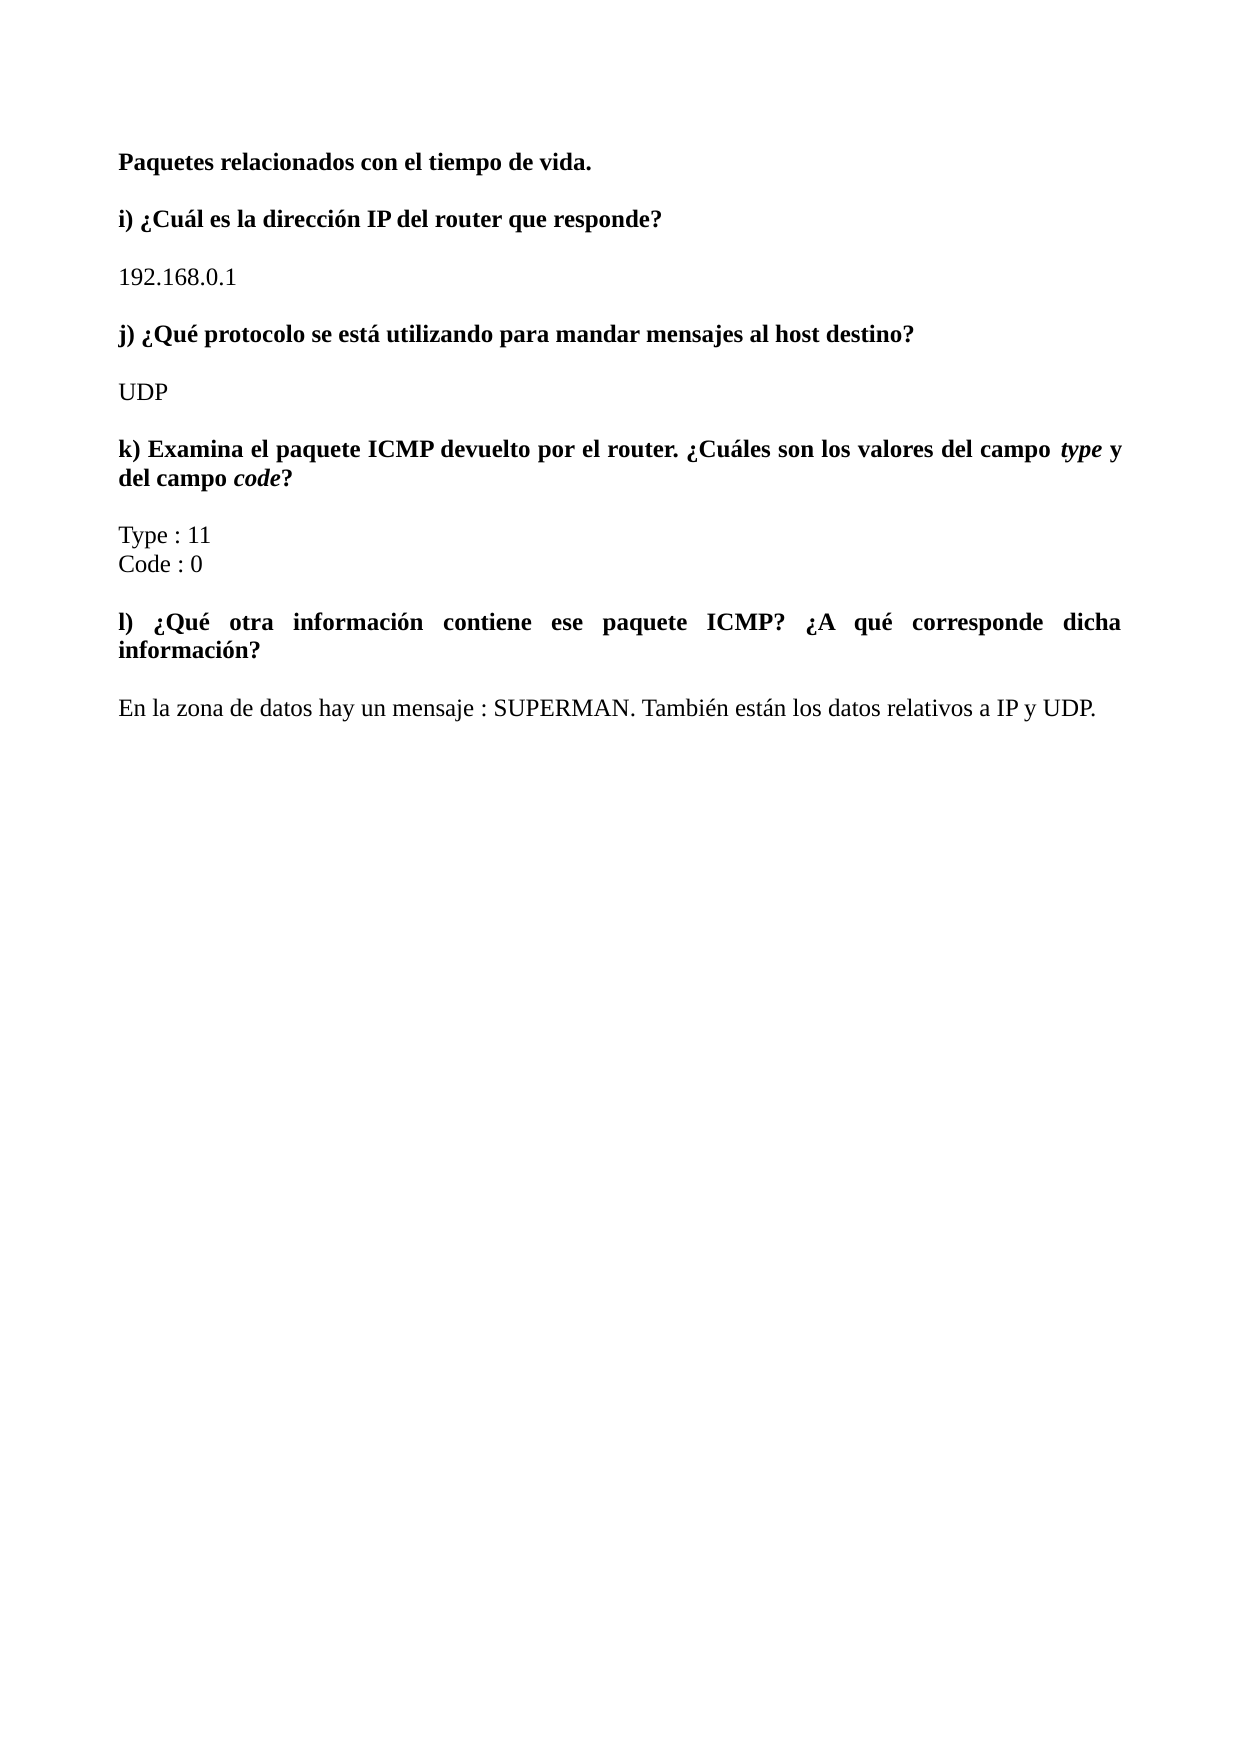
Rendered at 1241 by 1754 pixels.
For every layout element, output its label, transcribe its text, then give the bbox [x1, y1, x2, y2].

text Paquetes relacionados con el tiempo de vida. [118, 147, 1122, 176]
text i) ¿Cuál es la dirección IP del router que responde? [118, 204, 1122, 233]
text Code : 0 [118, 549, 1122, 578]
text k) Examina el paquete ICMP devuelto por el router. ¿Cuáles son los valores del campo type y del campo code? [118, 434, 1122, 492]
text j) ¿Qué protocolo se está utilizando para mandar mensajes al host destino? [118, 319, 1122, 348]
text Type : 11 [118, 521, 1122, 549]
text UDP [118, 377, 1122, 406]
text l) ¿Qué otra información contiene ese paquete ICMP? ¿A qué corresponde dicha información? [118, 607, 1122, 664]
text 192.168.0.1 [118, 262, 1122, 291]
text En la zona de datos hay un mensaje : SUPERMAN. También están los datos relativos a IP y UDP. [118, 693, 1122, 722]
